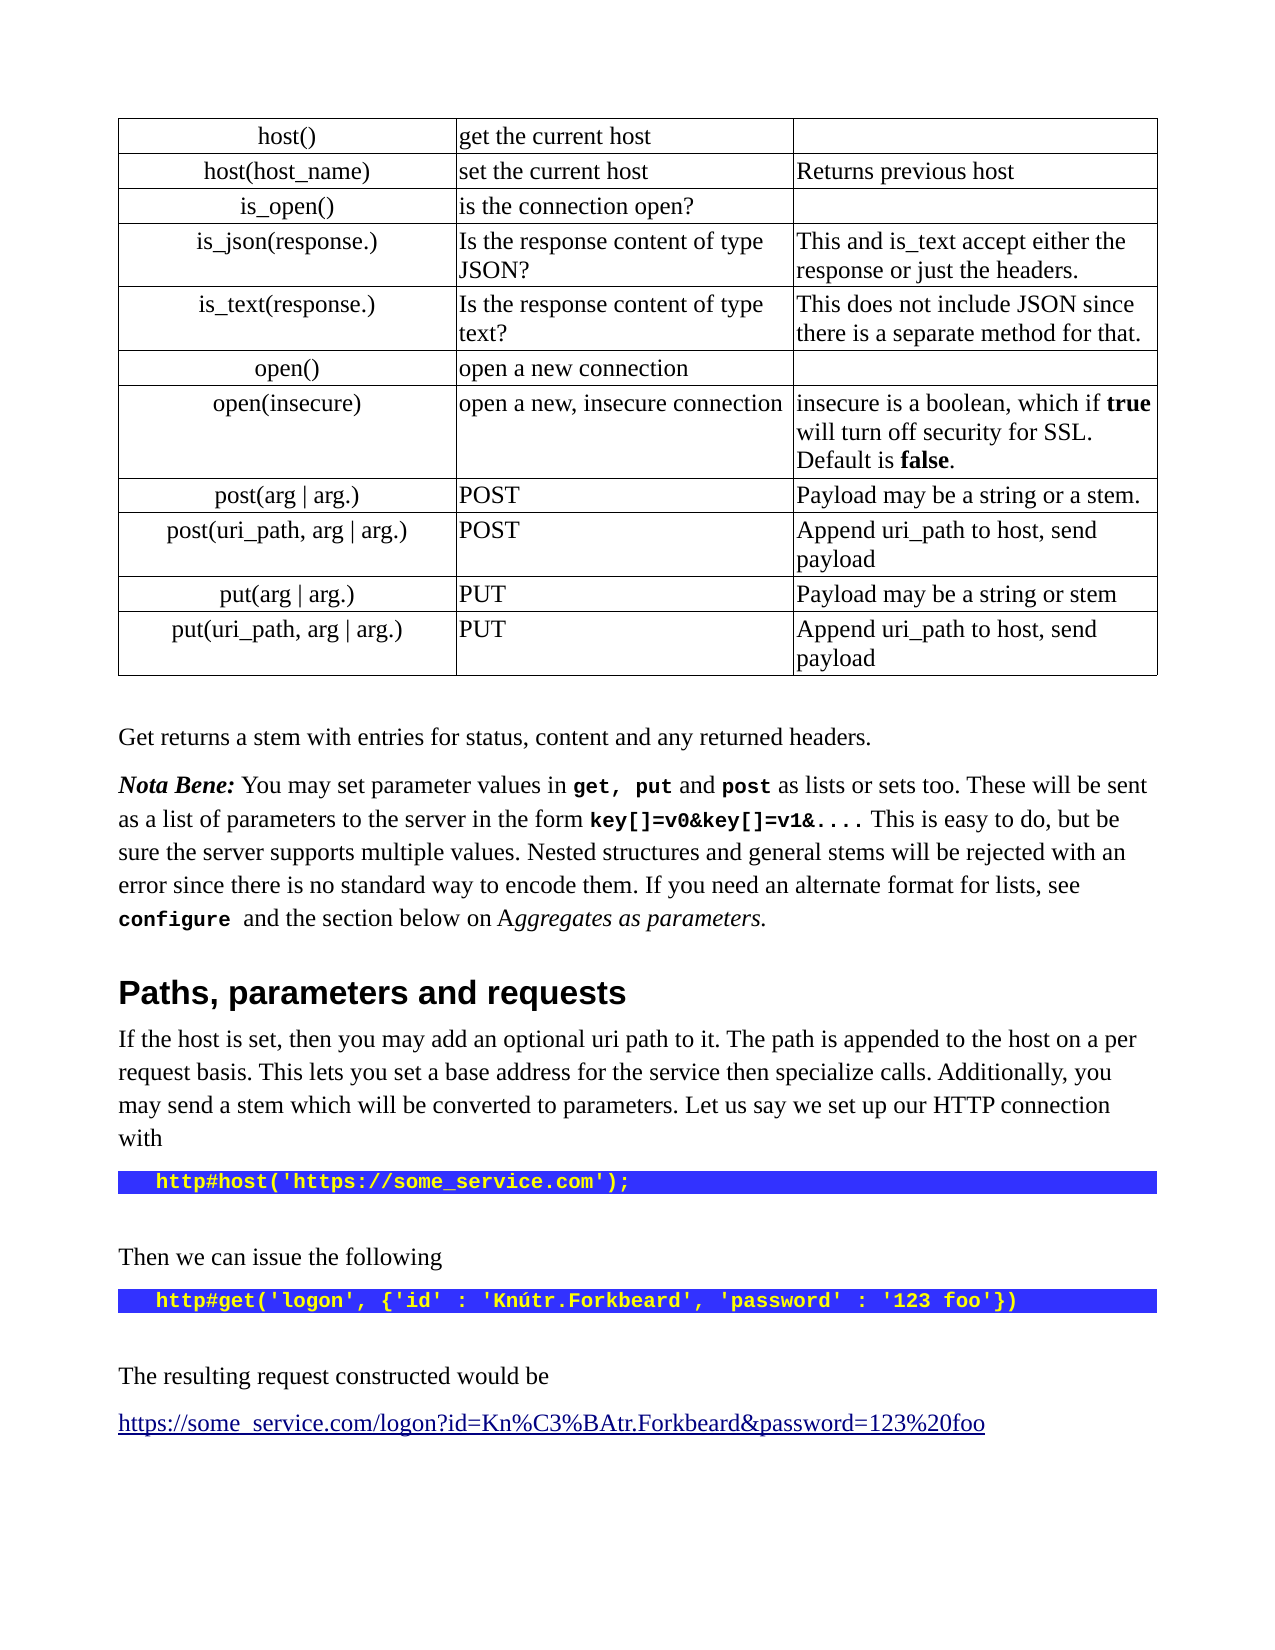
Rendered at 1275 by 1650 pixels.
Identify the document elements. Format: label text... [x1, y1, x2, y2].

table_cell post(arg | arg.) [119, 479, 456, 512]
table_cell insecure is a boolean, which if true will turn off security for SSL. Default is false. [794, 386, 1157, 477]
table_cell open a new connection [457, 351, 793, 385]
table_cell POST [457, 479, 793, 512]
text Then we can issue the following [118, 1242, 1157, 1271]
table_cell [794, 119, 1157, 153]
table_cell Is the response content of type text? [457, 287, 793, 350]
table_cell host() [119, 119, 456, 153]
table_cell put(uri_path, arg | arg.) [119, 612, 456, 674]
text Nota Bene: You may set parameter values in get, put and post as lists or sets too. These will be sent as a list of parameters to the server in the form key[]=v0&key[]=v1&.... This is easy to do, but be sure the server supports multiple values. Nested structures and general stems will be rejected with an error since there is no standard way to encode them. If you need an alternate format for lists, see configure and the section below on Aggregates as parameters. [118, 770, 1157, 933]
table_cell POST [457, 513, 793, 576]
table_cell Append uri_path to host, send payload [794, 612, 1157, 674]
subtitle Paths, parameters and requests [118, 973, 1157, 1012]
table_cell Is the response content of type JSON? [457, 224, 793, 286]
table_cell Append uri_path to host, send payload [794, 513, 1157, 576]
text https://some_service.com/logon?id=Kn%C3%BAtr.Forkbeard&password=123%20foo [118, 1408, 1157, 1437]
table_cell This and is_text accept either the response or just the headers. [794, 224, 1157, 286]
table_cell open a new, insecure connection [457, 386, 793, 477]
table_cell Payload may be a string or a stem. [794, 479, 1157, 512]
table_cell Returns previous host [794, 154, 1157, 188]
table_cell This does not include JSON since there is a separate method for that. [794, 287, 1157, 350]
table_cell PUT [457, 612, 793, 674]
table_cell is_json(response.) [119, 224, 456, 286]
text http#get('logon', {'id' : 'Knútr.Forkbeard', 'password' : '123 foo'}) [118, 1289, 1157, 1313]
table_cell host(host_name) [119, 154, 456, 188]
text Get returns a stem with entries for status, content and any returned headers. [118, 722, 1157, 751]
table_cell PUT [457, 577, 793, 611]
text The resulting request constructed would be [118, 1361, 1157, 1389]
table_cell open() [119, 351, 456, 385]
table_cell is_open() [119, 189, 456, 223]
text http#host('https://some_service.com'); [118, 1171, 1157, 1194]
table_cell open(insecure) [119, 386, 456, 477]
text If the host is set, then you may add an optional uri path to it. The path is appended to the host on a per request basis. This lets you set a base address for the service then specialize calls. Additionally, you may send a stem which will be converted to parameters. Let us say we set up our HTTP connection with [118, 1024, 1157, 1152]
table_cell [794, 351, 1157, 385]
table_cell get the current host [457, 119, 793, 153]
table_cell put(arg | arg.) [119, 577, 456, 611]
table_cell set the current host [457, 154, 793, 188]
table_cell is the connection open? [457, 189, 793, 223]
table_cell Payload may be a string or stem [794, 577, 1157, 611]
table_cell [794, 189, 1157, 223]
table_cell post(uri_path, arg | arg.) [119, 513, 456, 576]
table_cell is_text(response.) [119, 287, 456, 350]
